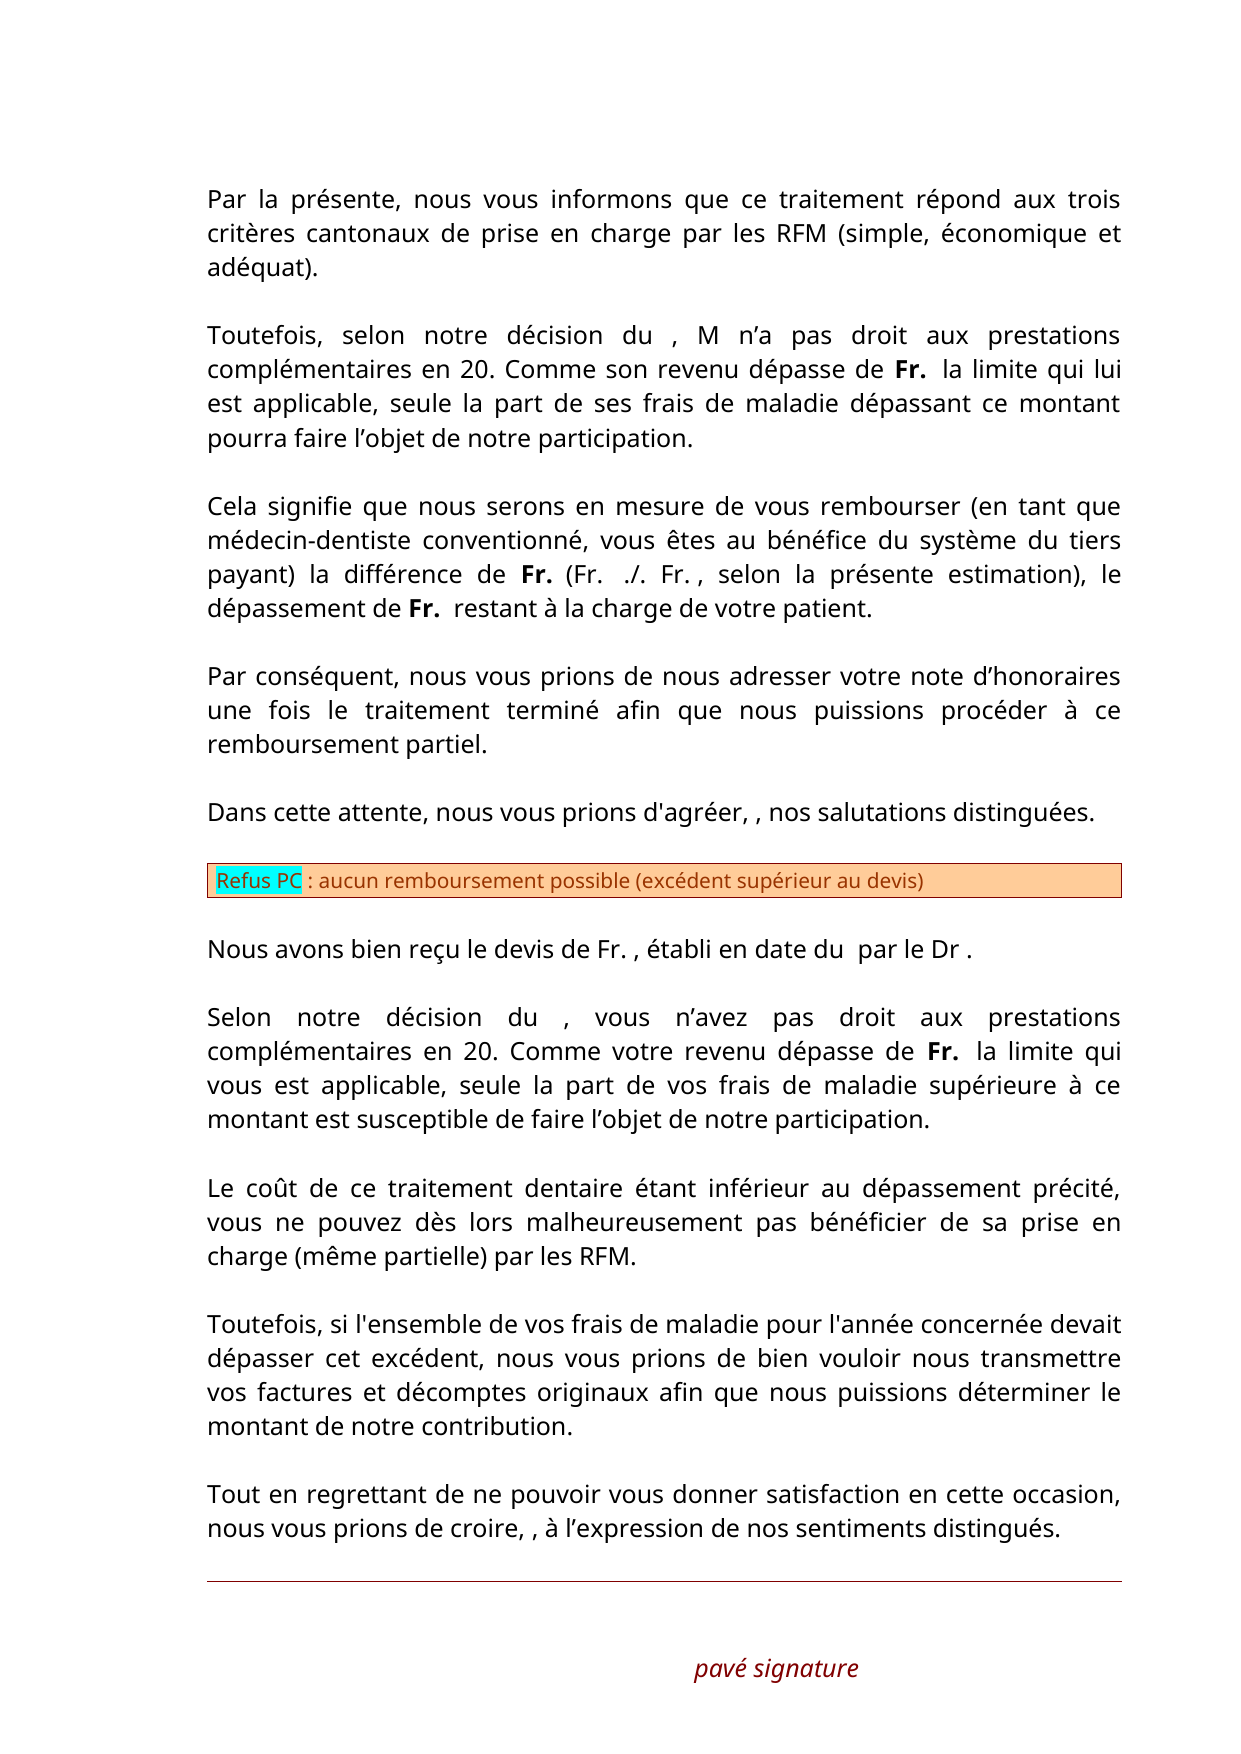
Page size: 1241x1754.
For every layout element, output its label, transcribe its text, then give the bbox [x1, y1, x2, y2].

text Par conséquent, nous vous prions de nous adresser votre note d’honoraires une fois le traitement terminé afin que nous puissions procéder à ce remboursement partiel. [207, 659, 1122, 761]
text Par la présente, nous vous informons que ce traitement répond aux trois critères cantonaux de prise en charge par les RFM (simple, économique et adéquat). [207, 182, 1122, 284]
text Nous avons bien reçu le devis de Fr. , établi en date du par le Dr . [207, 932, 1122, 966]
text Cela signifie que nous serons en mesure de vous rembourser (en tant que médecin-dentiste conventionné, vous êtes au bénéfice du système du tiers payant) la différence de Fr. (Fr. ./. Fr. , selon la présente estimation), le dépassement de Fr. restant à la charge de votre patient. [207, 488, 1122, 624]
text pavé signature [207, 1650, 1122, 1684]
text Le coût de ce traitement dentaire étant inférieur au dépassement précité, vous ne pouvez dès lors malheureusement pas bénéficier de sa prise en charge (même partielle) par les RFM. [207, 1170, 1122, 1272]
text Dans cette attente, nous vous prions d'agréer, , nos salutations distinguées. [207, 795, 1122, 829]
text Selon notre décision du , vous n’avez pas droit aux prestations complémentaires en 20. Comme votre revenu dépasse de Fr. la limite qui vous est applicable, seule la part de vos frais de maladie supérieure à ce montant est susceptible de faire l’objet de notre participation. [207, 1000, 1122, 1136]
text Toutefois, si l'ensemble de vos frais de maladie pour l'année concernée devait dépasser cet excédent, nous vous prions de bien vouloir nous transmettre vos factures et décomptes originaux afin que nous puissions déterminer le montant de notre contribution. [207, 1306, 1122, 1443]
text Tout en regrettant de ne pouvoir vous donner satisfaction en cette occasion, nous vous prions de croire, , à l’expression de nos sentiments distingués. [207, 1477, 1122, 1545]
text Refus PC : aucun remboursement possible (excédent supérieur au devis) [208, 864, 1121, 897]
text Toutefois, selon notre décision du , M n’a pas droit aux prestations complémentaires en 20. Comme son revenu dépasse de Fr. la limite qui lui est applicable, seule la part de ses frais de maladie dépassant ce montant pourra faire l’objet de notre participation. [207, 318, 1122, 454]
